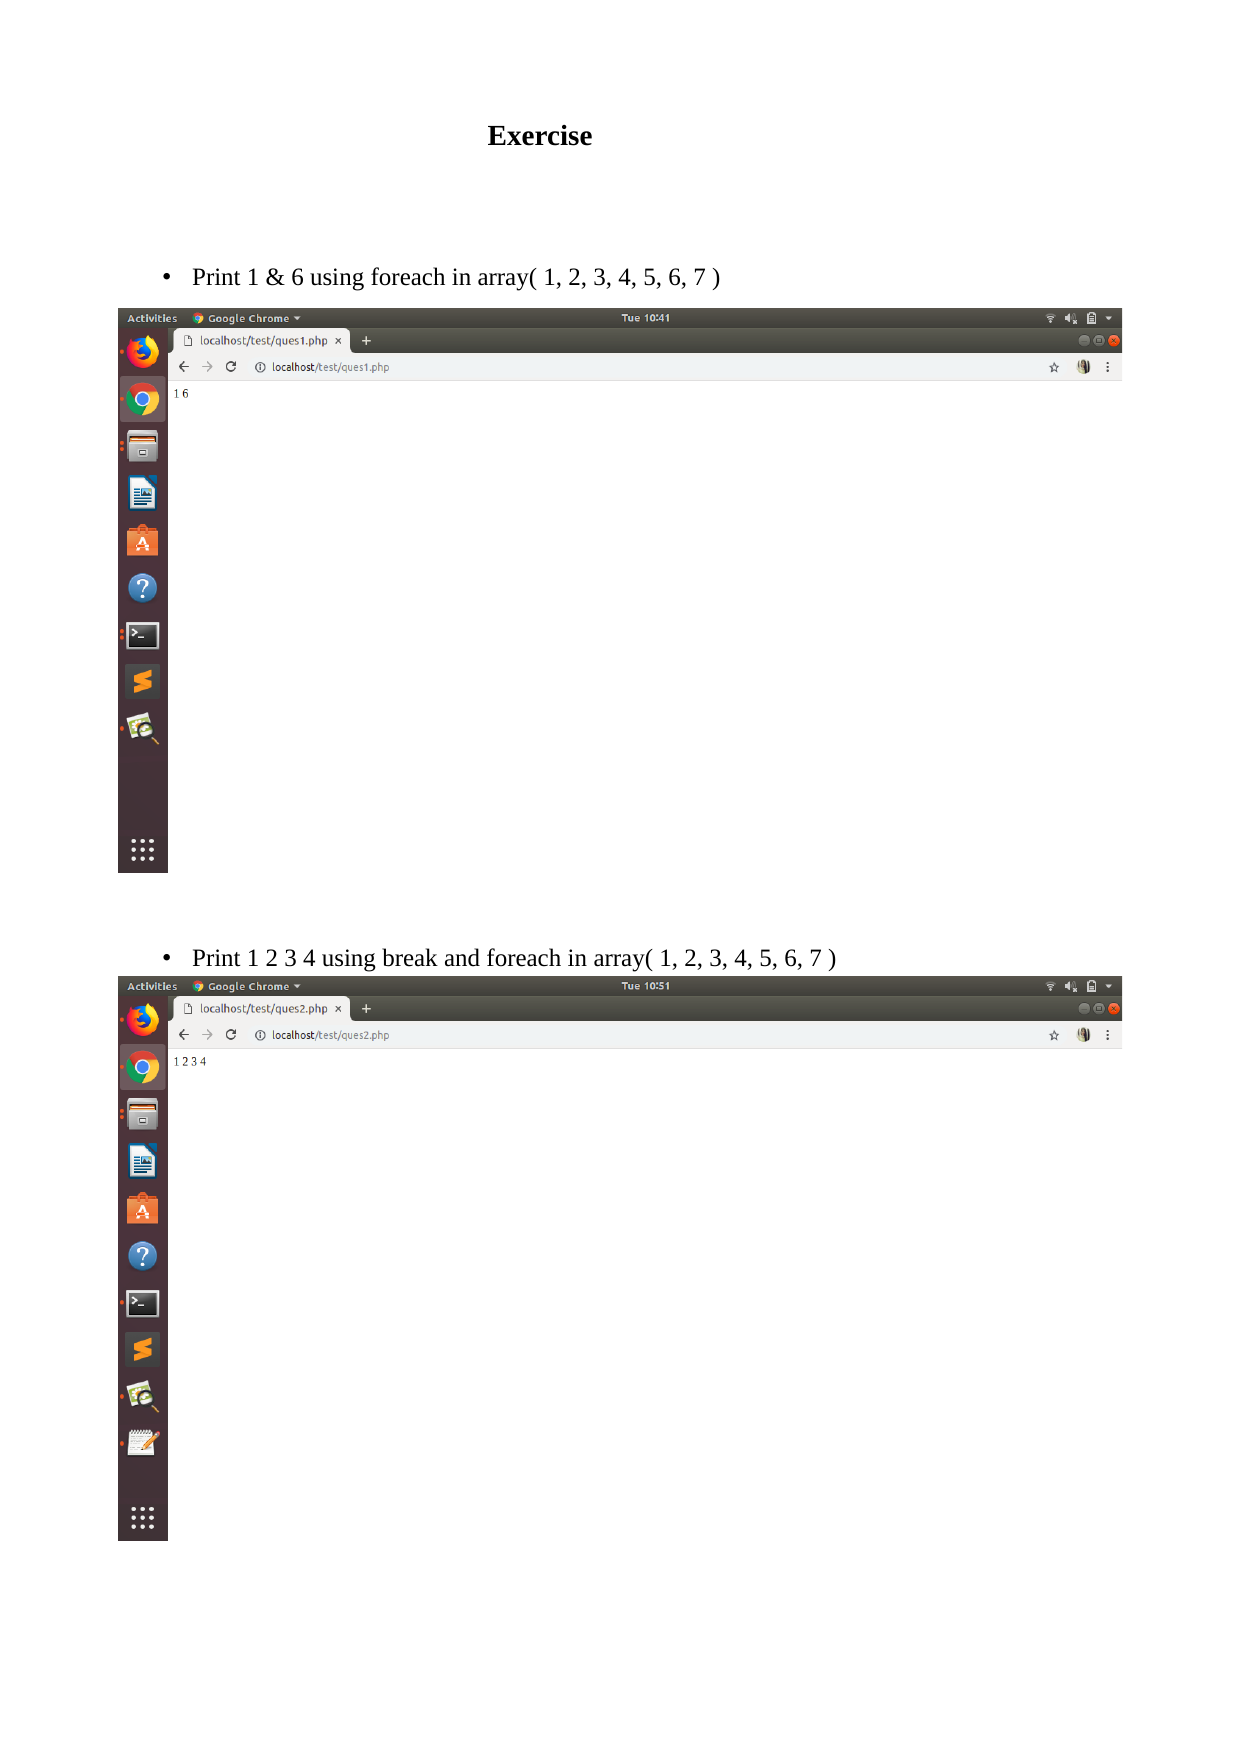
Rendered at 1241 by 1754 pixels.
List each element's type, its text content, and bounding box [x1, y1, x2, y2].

list Print 1 2 3 4 using break and foreach in array( 1, 2, 3, 4, 5, 6, 7 ) [162, 943, 1122, 972]
picture [118, 976, 1123, 1541]
picture [118, 308, 1123, 873]
text Exercise [118, 118, 1122, 152]
list Print 1 & 6 using foreach in array( 1, 2, 3, 4, 5, 6, 7 ) [162, 262, 1122, 291]
